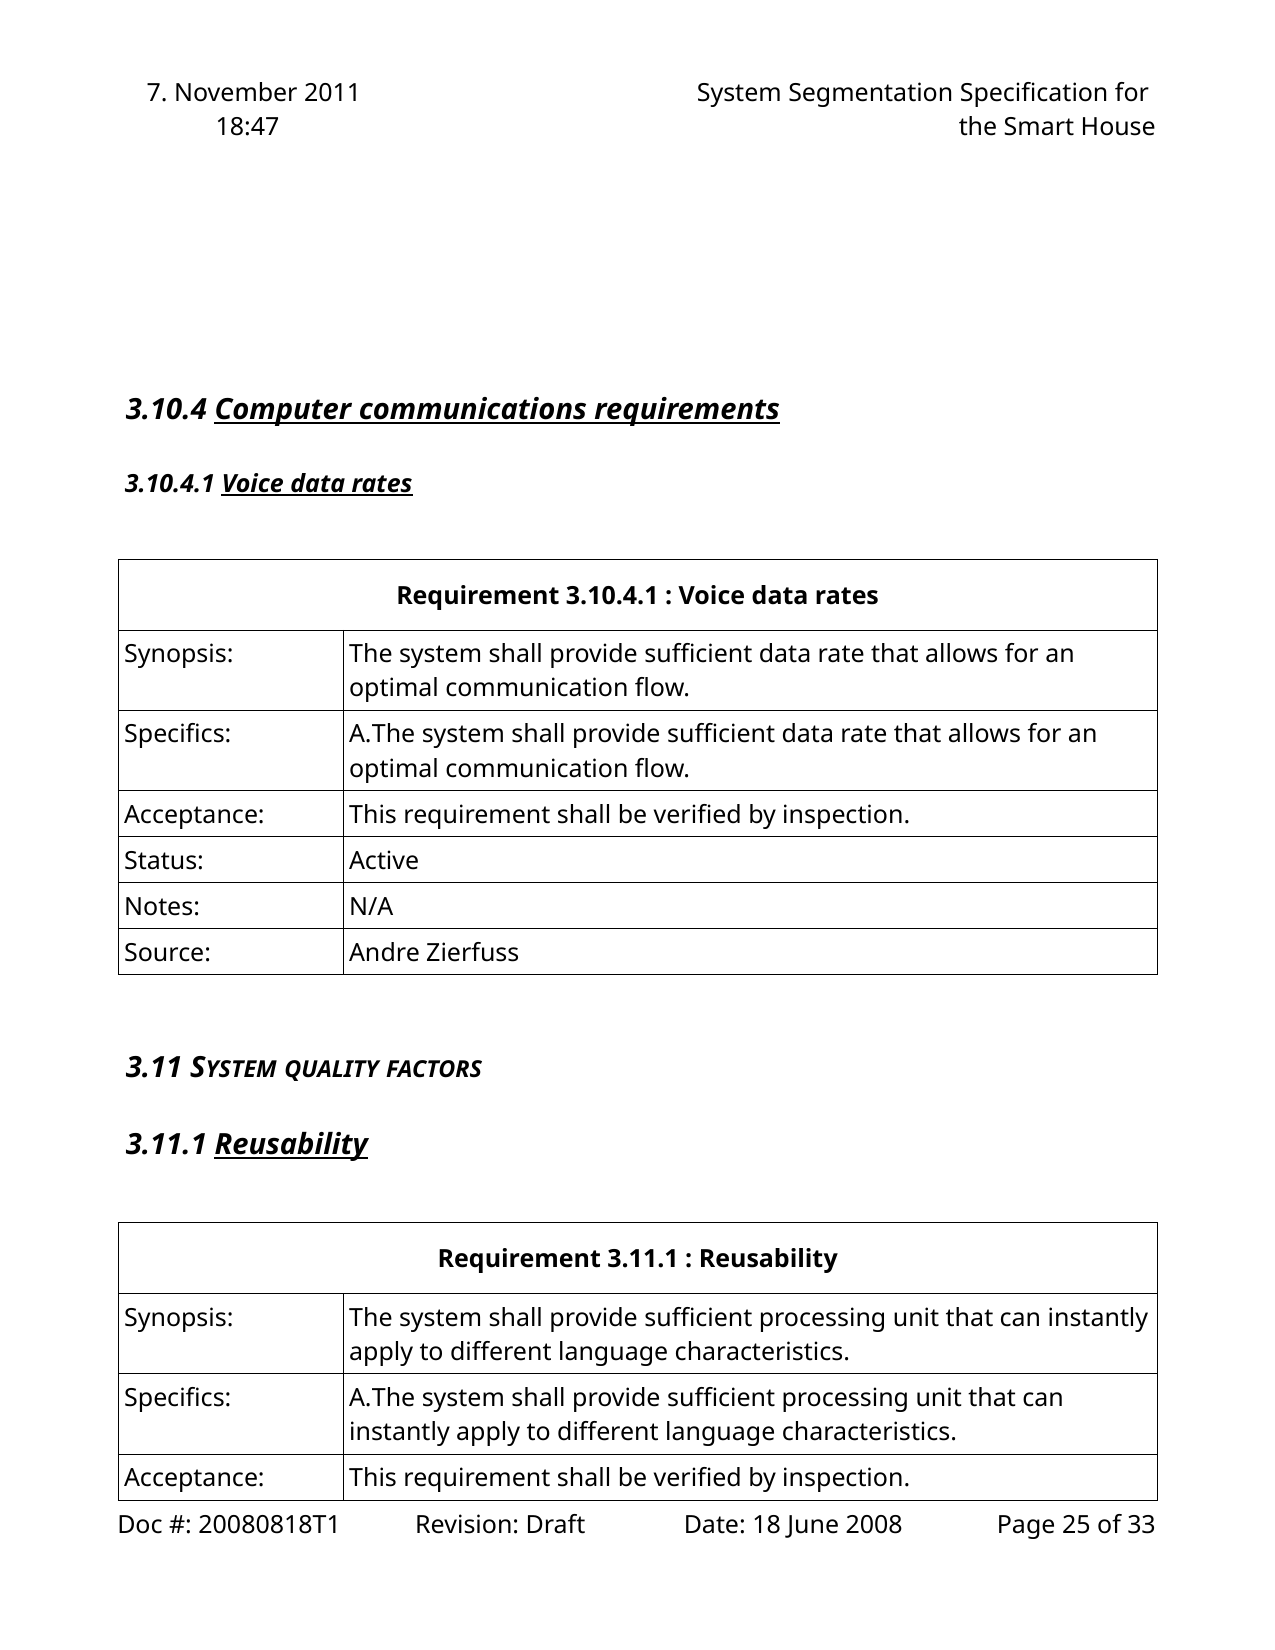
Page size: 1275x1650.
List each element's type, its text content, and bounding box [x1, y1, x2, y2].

subtitle Voice data rates [118, 466, 1157, 500]
subtitle Reusability [118, 1123, 1157, 1163]
subtitle System quality factors [118, 1046, 1157, 1086]
table_cell Active [344, 837, 1157, 882]
table_cell This requirement shall be verified by inspection. [344, 791, 1157, 836]
table_cell Status: [119, 837, 343, 882]
table_cell Andre Zierfuss [344, 929, 1157, 974]
table_cell The system shall provide sufficient processing unit that can instantly apply to different language characteristics. [344, 1294, 1157, 1373]
subtitle Computer communications requirements [118, 388, 1157, 428]
table_cell Synopsis: [119, 1294, 343, 1373]
table_header Requirement 3.11.1 : Reusability [119, 1223, 1157, 1293]
table_cell Acceptance: [119, 791, 343, 836]
table_header Requirement 3.10.4.1 : Voice data rates [119, 560, 1157, 630]
table_cell Notes: [119, 883, 343, 928]
table_cell This requirement shall be verified by inspection. [344, 1455, 1157, 1499]
table_cell N/A [344, 883, 1157, 928]
table_cell The system shall provide sufficient data rate that allows for an optimal communication flow. [344, 631, 1157, 710]
table_cell The system shall provide sufficient data rate that allows for an optimal communication flow. [344, 711, 1157, 790]
table_cell Source: [119, 929, 343, 974]
table_cell Synopsis: [119, 631, 343, 710]
table_cell Specifics: [119, 711, 343, 790]
table_cell Specifics: [119, 1374, 343, 1453]
table_cell The system shall provide sufficient processing unit that can instantly apply to different language characteristics. [344, 1374, 1157, 1453]
table_cell Acceptance: [119, 1455, 343, 1499]
